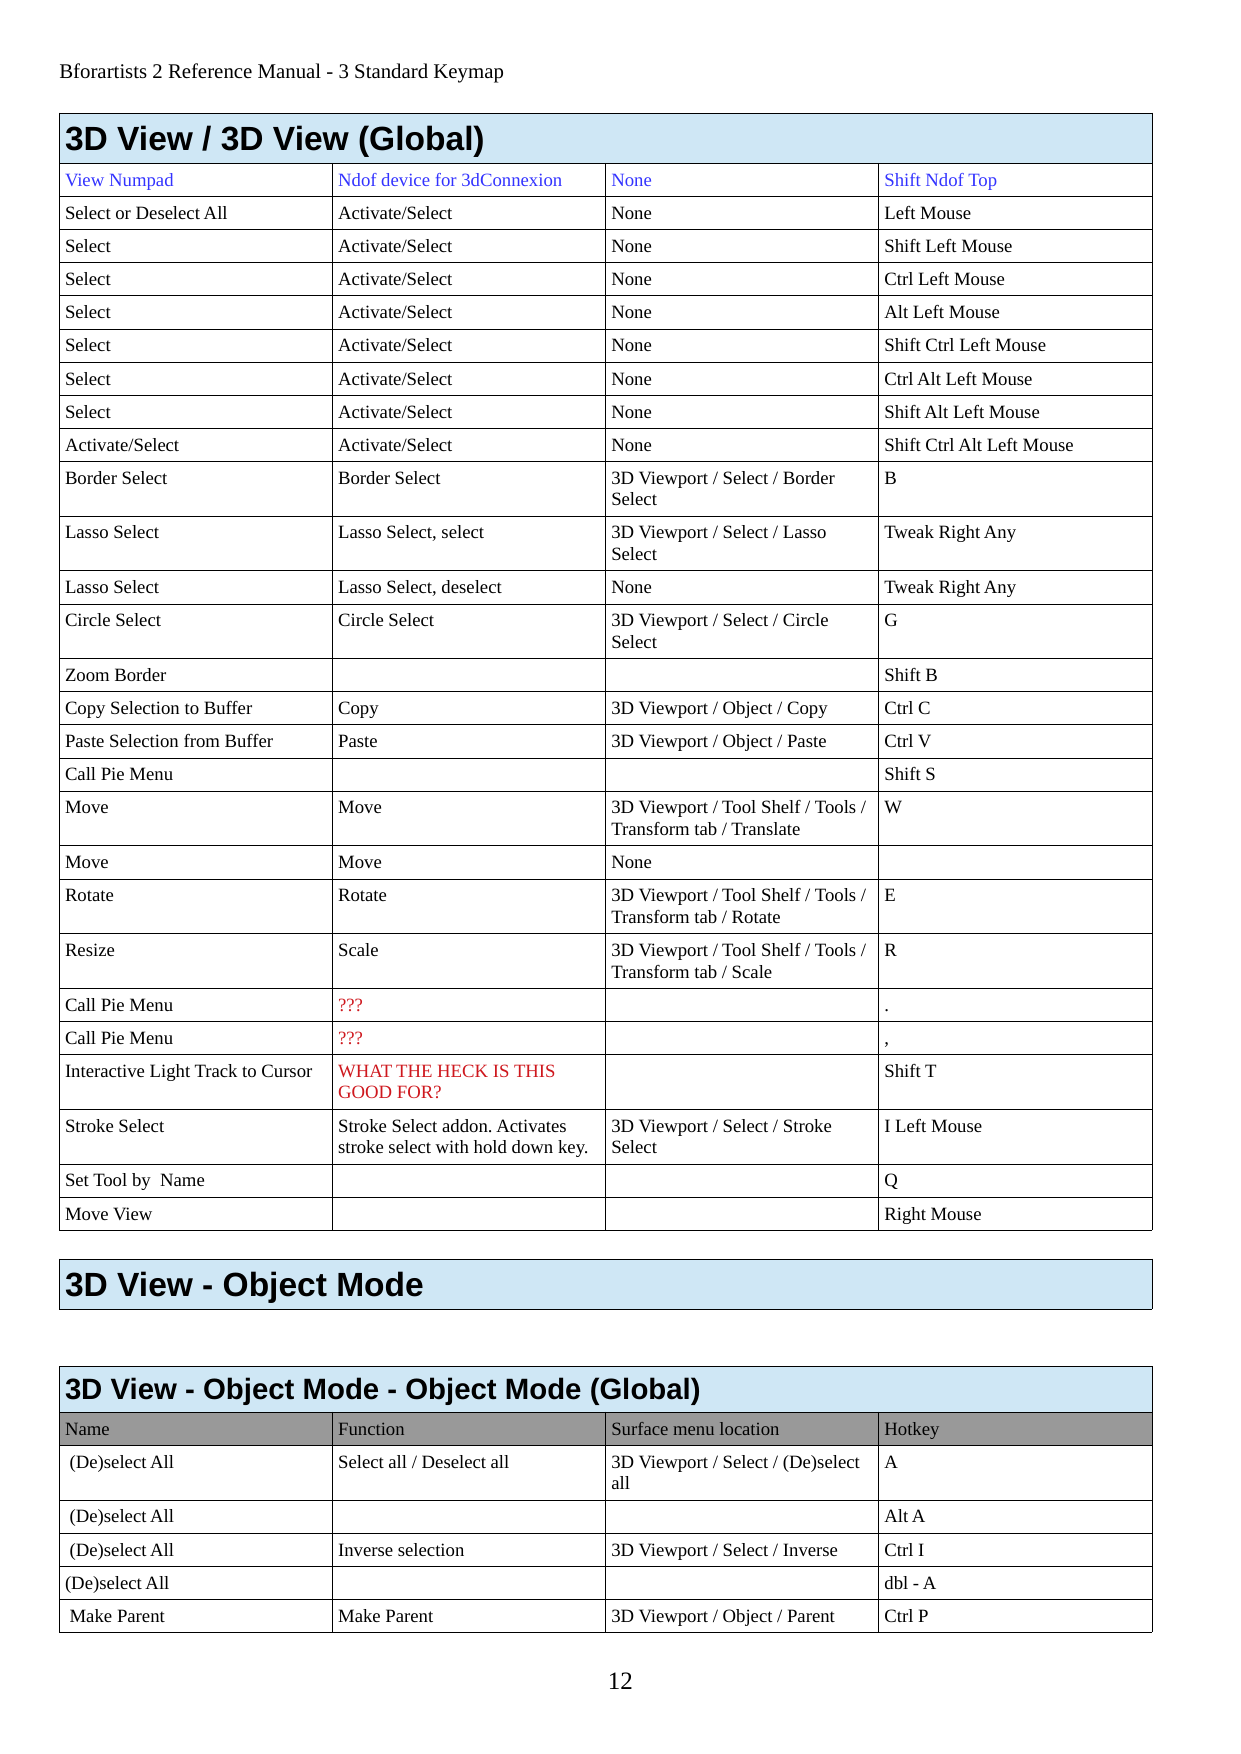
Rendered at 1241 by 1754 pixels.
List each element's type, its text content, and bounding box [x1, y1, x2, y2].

table_cell 3D Viewport / Object / Parent [606, 1600, 878, 1632]
table_header 3D View / 3D View (Global) [60, 114, 1152, 163]
table_cell [606, 1198, 878, 1230]
table_cell Move [60, 792, 332, 845]
table_cell Set Tool by Name [60, 1165, 332, 1197]
table_cell [606, 1165, 878, 1197]
table_cell Q [879, 1165, 1152, 1197]
table_cell , [879, 1022, 1152, 1054]
table_cell Rotate [60, 880, 332, 933]
table_cell Circle Select [333, 605, 605, 658]
table_cell Lasso Select, deselect [333, 571, 605, 603]
table_cell Stroke Select [60, 1110, 332, 1163]
table_cell (De)select All [60, 1567, 332, 1599]
table_cell Zoom Border [60, 659, 332, 691]
table_cell Call Pie Menu [60, 1022, 332, 1054]
table_cell Alt Left Mouse [879, 296, 1152, 328]
table_cell [333, 659, 605, 691]
table_cell Ctrl C [879, 692, 1152, 724]
table_cell 3D Viewport / Tool Shelf / Tools / Transform tab / Scale [606, 934, 878, 988]
table_cell None [606, 230, 878, 262]
table_cell ??? [333, 1022, 605, 1054]
table_cell Shift T [879, 1055, 1152, 1109]
table_cell Select all / Deselect all [333, 1446, 605, 1499]
table_cell Select [60, 296, 332, 328]
table_cell [333, 1198, 605, 1230]
table_cell [333, 1567, 605, 1599]
table_header 3D View - Object Mode - Object Mode (Global) [60, 1367, 1152, 1412]
table_cell Right Mouse [879, 1198, 1152, 1230]
table_cell Move [333, 846, 605, 878]
table_cell Stroke Select addon. Activates stroke select with hold down key. [333, 1110, 605, 1163]
table_cell Name [60, 1413, 332, 1445]
table_cell None [606, 263, 878, 295]
table_cell Resize [60, 934, 332, 988]
table_cell Select or Deselect All [60, 197, 332, 229]
table_cell Select [60, 330, 332, 362]
table_cell None [606, 571, 878, 603]
table_cell Interactive Light Track to Cursor [60, 1055, 332, 1109]
table_cell None [606, 429, 878, 461]
table_cell Tweak Right Any [879, 517, 1152, 570]
table_cell View Numpad [60, 164, 332, 196]
table_cell Shift S [879, 759, 1152, 791]
table_cell Circle Select [60, 605, 332, 658]
table_cell 3D Viewport / Object / Copy [606, 692, 878, 724]
table_cell None [606, 396, 878, 428]
table_cell Ctrl Left Mouse [879, 263, 1152, 295]
table_cell Inverse selection [333, 1534, 605, 1566]
table_cell Ctrl P [879, 1600, 1152, 1632]
table_cell [606, 989, 878, 1021]
table_cell Shift Ndof Top [879, 164, 1152, 196]
table_cell Hotkey [879, 1413, 1152, 1445]
table_cell Shift Ctrl Alt Left Mouse [879, 429, 1152, 461]
table_cell Activate/Select [60, 429, 332, 461]
table_cell [606, 1501, 878, 1533]
table_cell 3D Viewport / Select / (De)select all [606, 1446, 878, 1499]
table_cell (De)select All [60, 1501, 332, 1533]
table_cell A [879, 1446, 1152, 1499]
table_cell None [606, 330, 878, 362]
table_cell 3D Viewport / Tool Shelf / Tools / Transform tab / Translate [606, 792, 878, 845]
table_cell None [606, 296, 878, 328]
table_cell [606, 1567, 878, 1599]
table_cell Activate/Select [333, 363, 605, 395]
table_cell Function [333, 1413, 605, 1445]
table_cell Rotate [333, 880, 605, 933]
table_cell Surface menu location [606, 1413, 878, 1445]
table_cell 3D Viewport / Select / Inverse [606, 1534, 878, 1566]
table_cell Left Mouse [879, 197, 1152, 229]
table_cell 3D Viewport / Object / Paste [606, 725, 878, 757]
table_cell Select [60, 230, 332, 262]
table_cell Select [60, 396, 332, 428]
table_cell Activate/Select [333, 230, 605, 262]
table_cell Select [60, 363, 332, 395]
table_cell Shift B [879, 659, 1152, 691]
table_cell (De)select All [60, 1534, 332, 1566]
table_cell Shift Alt Left Mouse [879, 396, 1152, 428]
table_cell W [879, 792, 1152, 845]
table_cell Ndof device for 3dConnexion [333, 164, 605, 196]
table_cell Lasso Select [60, 517, 332, 570]
table_cell Move [60, 846, 332, 878]
table_cell 3D Viewport / Tool Shelf / Tools / Transform tab / Rotate [606, 880, 878, 933]
table_cell I Left Mouse [879, 1110, 1152, 1163]
table_cell Scale [333, 934, 605, 988]
table_cell Ctrl Alt Left Mouse [879, 363, 1152, 395]
table_cell None [606, 197, 878, 229]
table_cell [606, 659, 878, 691]
table_cell Paste [333, 725, 605, 757]
table_cell Lasso Select, select [333, 517, 605, 570]
table_cell (De)select All [60, 1446, 332, 1499]
table_cell E [879, 880, 1152, 933]
table_cell 3D Viewport / Select / Border Select [606, 462, 878, 516]
table_cell Activate/Select [333, 296, 605, 328]
table_cell WHAT THE HECK IS THIS GOOD FOR? [333, 1055, 605, 1109]
table_cell Call Pie Menu [60, 989, 332, 1021]
table_cell Move View [60, 1198, 332, 1230]
table_cell None [606, 164, 878, 196]
table_cell Move [333, 792, 605, 845]
table_cell G [879, 605, 1152, 658]
table_cell [333, 759, 605, 791]
table_cell 3D Viewport / Select / Circle Select [606, 605, 878, 658]
table_cell [879, 846, 1152, 878]
table_cell Call Pie Menu [60, 759, 332, 791]
table_cell Paste Selection from Buffer [60, 725, 332, 757]
table_cell Copy Selection to Buffer [60, 692, 332, 724]
table_cell [606, 1022, 878, 1054]
table_cell Tweak Right Any [879, 571, 1152, 603]
table_cell Activate/Select [333, 429, 605, 461]
table_cell ??? [333, 989, 605, 1021]
table_cell 3D Viewport / Select / Lasso Select [606, 517, 878, 570]
table_cell Shift Ctrl Left Mouse [879, 330, 1152, 362]
table_cell [333, 1165, 605, 1197]
table_cell Activate/Select [333, 396, 605, 428]
table_cell Make Parent [60, 1600, 332, 1632]
table_cell 3D Viewport / Select / Stroke Select [606, 1110, 878, 1163]
table_cell Copy [333, 692, 605, 724]
table_cell None [606, 363, 878, 395]
table_cell Border Select [60, 462, 332, 516]
table_cell Make Parent [333, 1600, 605, 1632]
table_cell Ctrl I [879, 1534, 1152, 1566]
table_cell Activate/Select [333, 197, 605, 229]
table_cell R [879, 934, 1152, 988]
table_cell Shift Left Mouse [879, 230, 1152, 262]
table_cell Alt A [879, 1501, 1152, 1533]
table_cell . [879, 989, 1152, 1021]
table_cell [606, 1055, 878, 1109]
table_cell None [606, 846, 878, 878]
table_cell Activate/Select [333, 263, 605, 295]
table_header 3D View - Object Mode [60, 1260, 1152, 1309]
table_cell Select [60, 263, 332, 295]
table_cell [606, 759, 878, 791]
table_cell dbl - A [879, 1567, 1152, 1599]
table_cell [333, 1501, 605, 1533]
table_cell Lasso Select [60, 571, 332, 603]
table_cell Ctrl V [879, 725, 1152, 757]
table_cell Activate/Select [333, 330, 605, 362]
table_cell Border Select [333, 462, 605, 516]
table_cell B [879, 462, 1152, 516]
